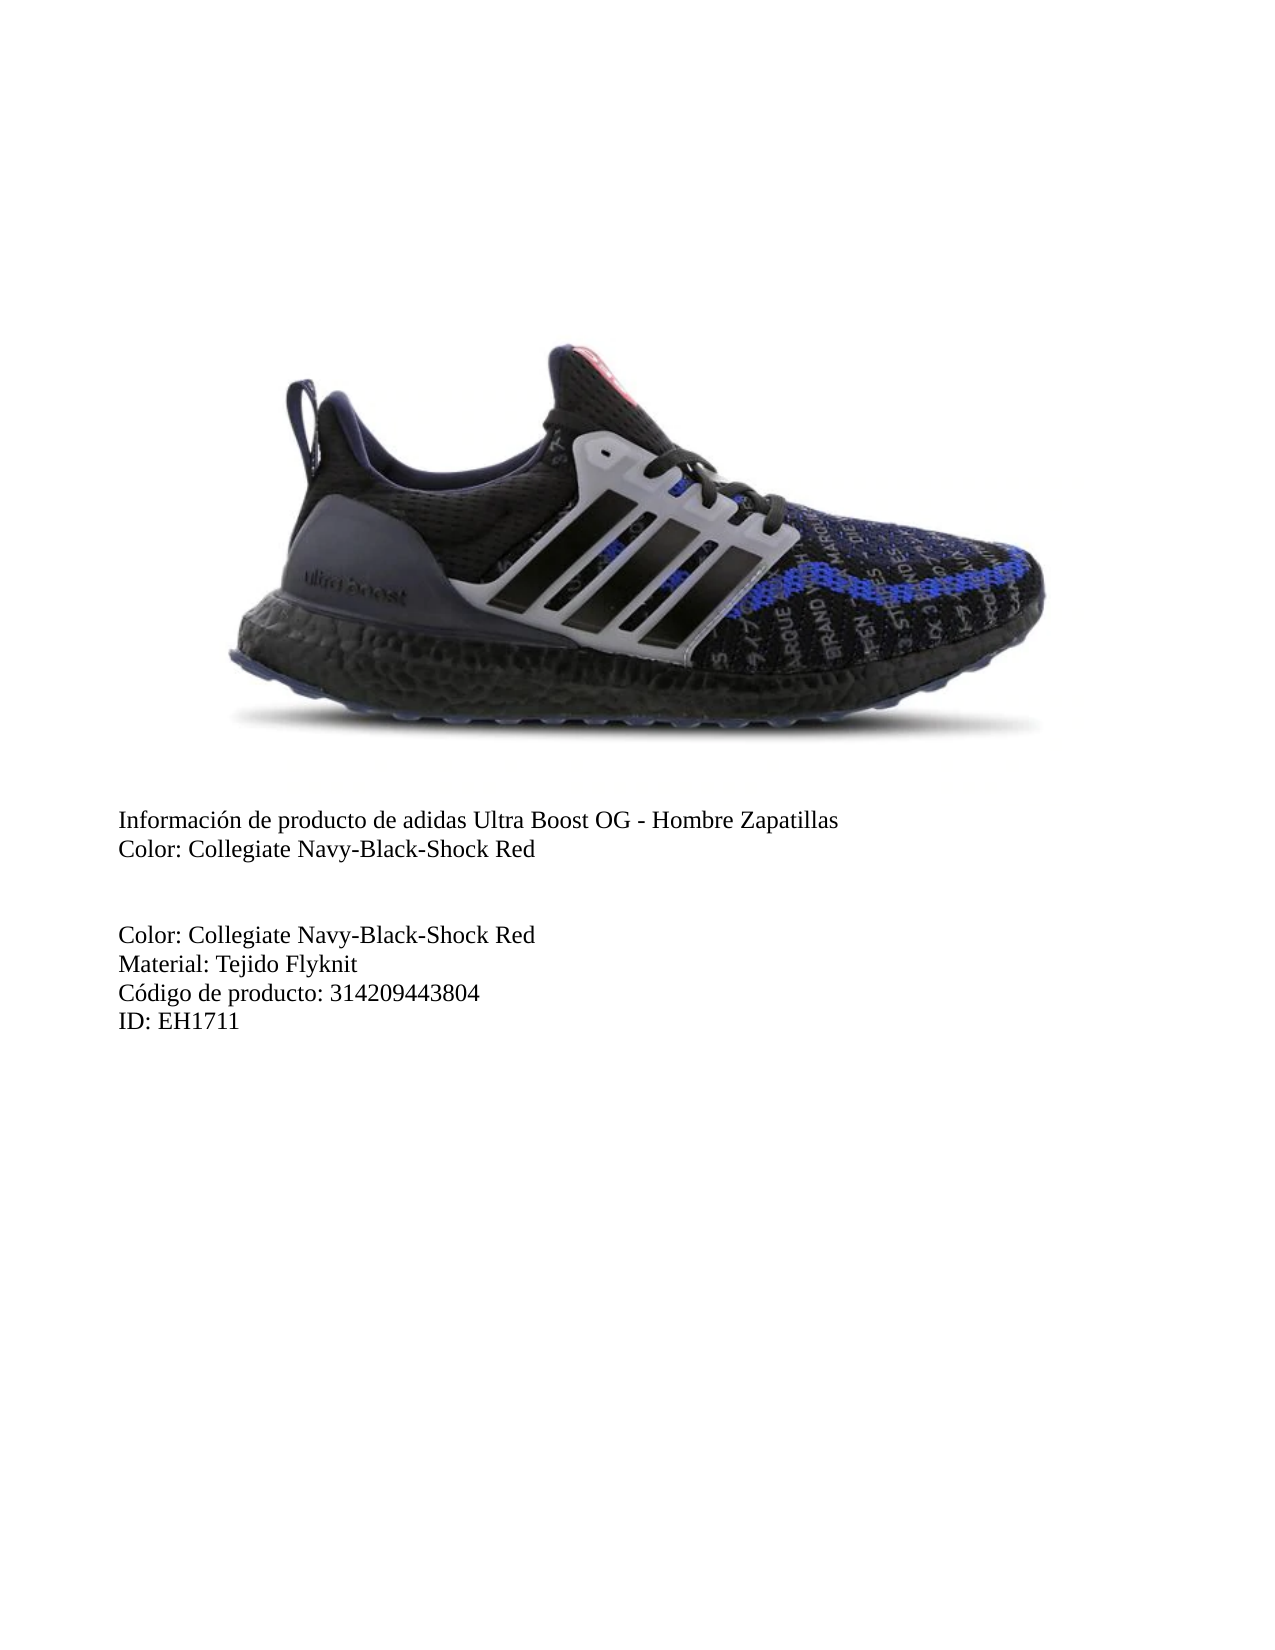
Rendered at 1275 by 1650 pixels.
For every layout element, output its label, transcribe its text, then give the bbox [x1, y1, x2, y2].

picture [183, 118, 1089, 806]
text Código de producto: 314209443804 [118, 978, 1157, 1006]
text Información de producto de adidas Ultra Boost OG - Hombre Zapatillas [118, 118, 1157, 834]
text ID: EH1711 [118, 1006, 1157, 1035]
text Color: Collegiate Navy-Black-Shock Red [118, 834, 1157, 863]
text Color: Collegiate Navy-Black-Shock Red [118, 920, 1157, 949]
text Material: Tejido Flyknit [118, 949, 1157, 978]
